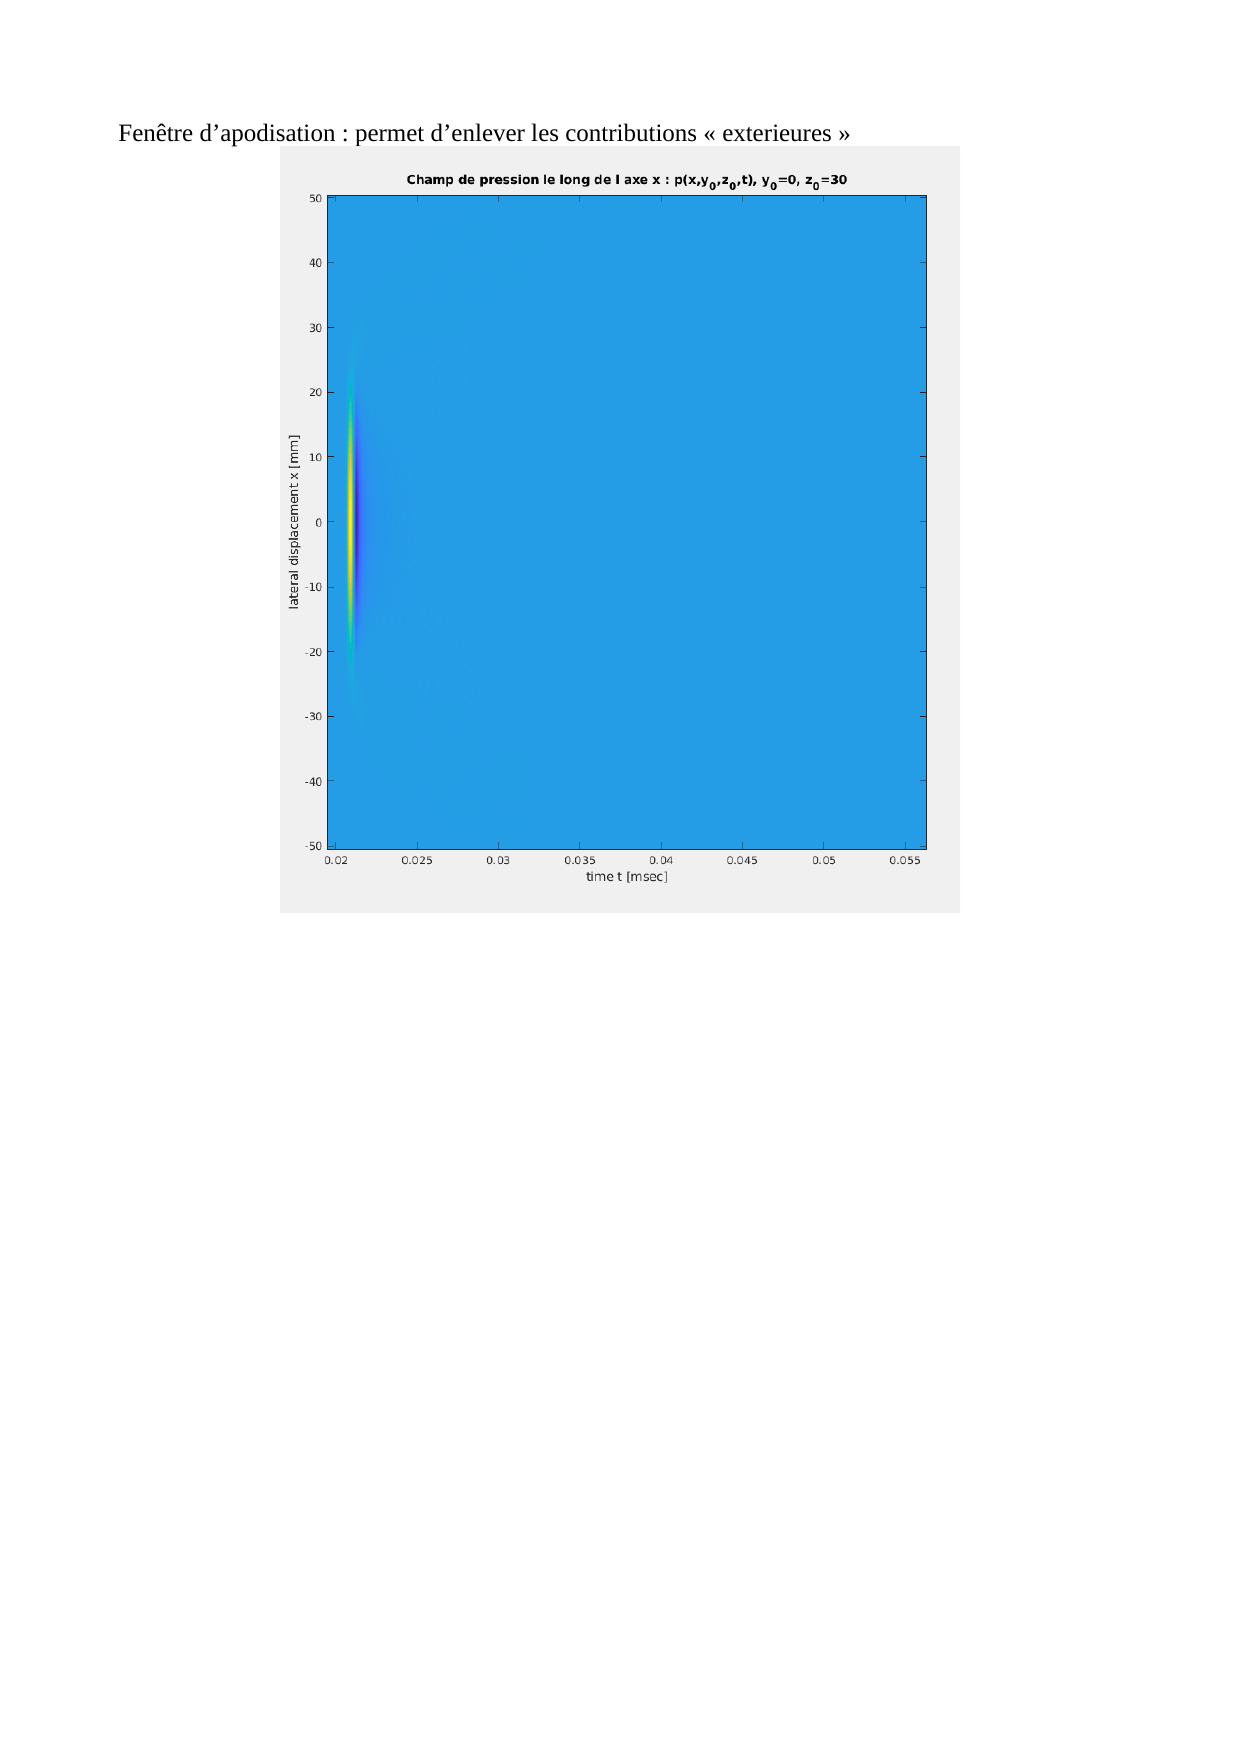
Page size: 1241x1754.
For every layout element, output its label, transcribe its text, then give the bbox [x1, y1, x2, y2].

picture [280, 146, 961, 913]
text Fenêtre d’apodisation : permet d’enlever les contributions « exterieures » [118, 118, 1122, 147]
